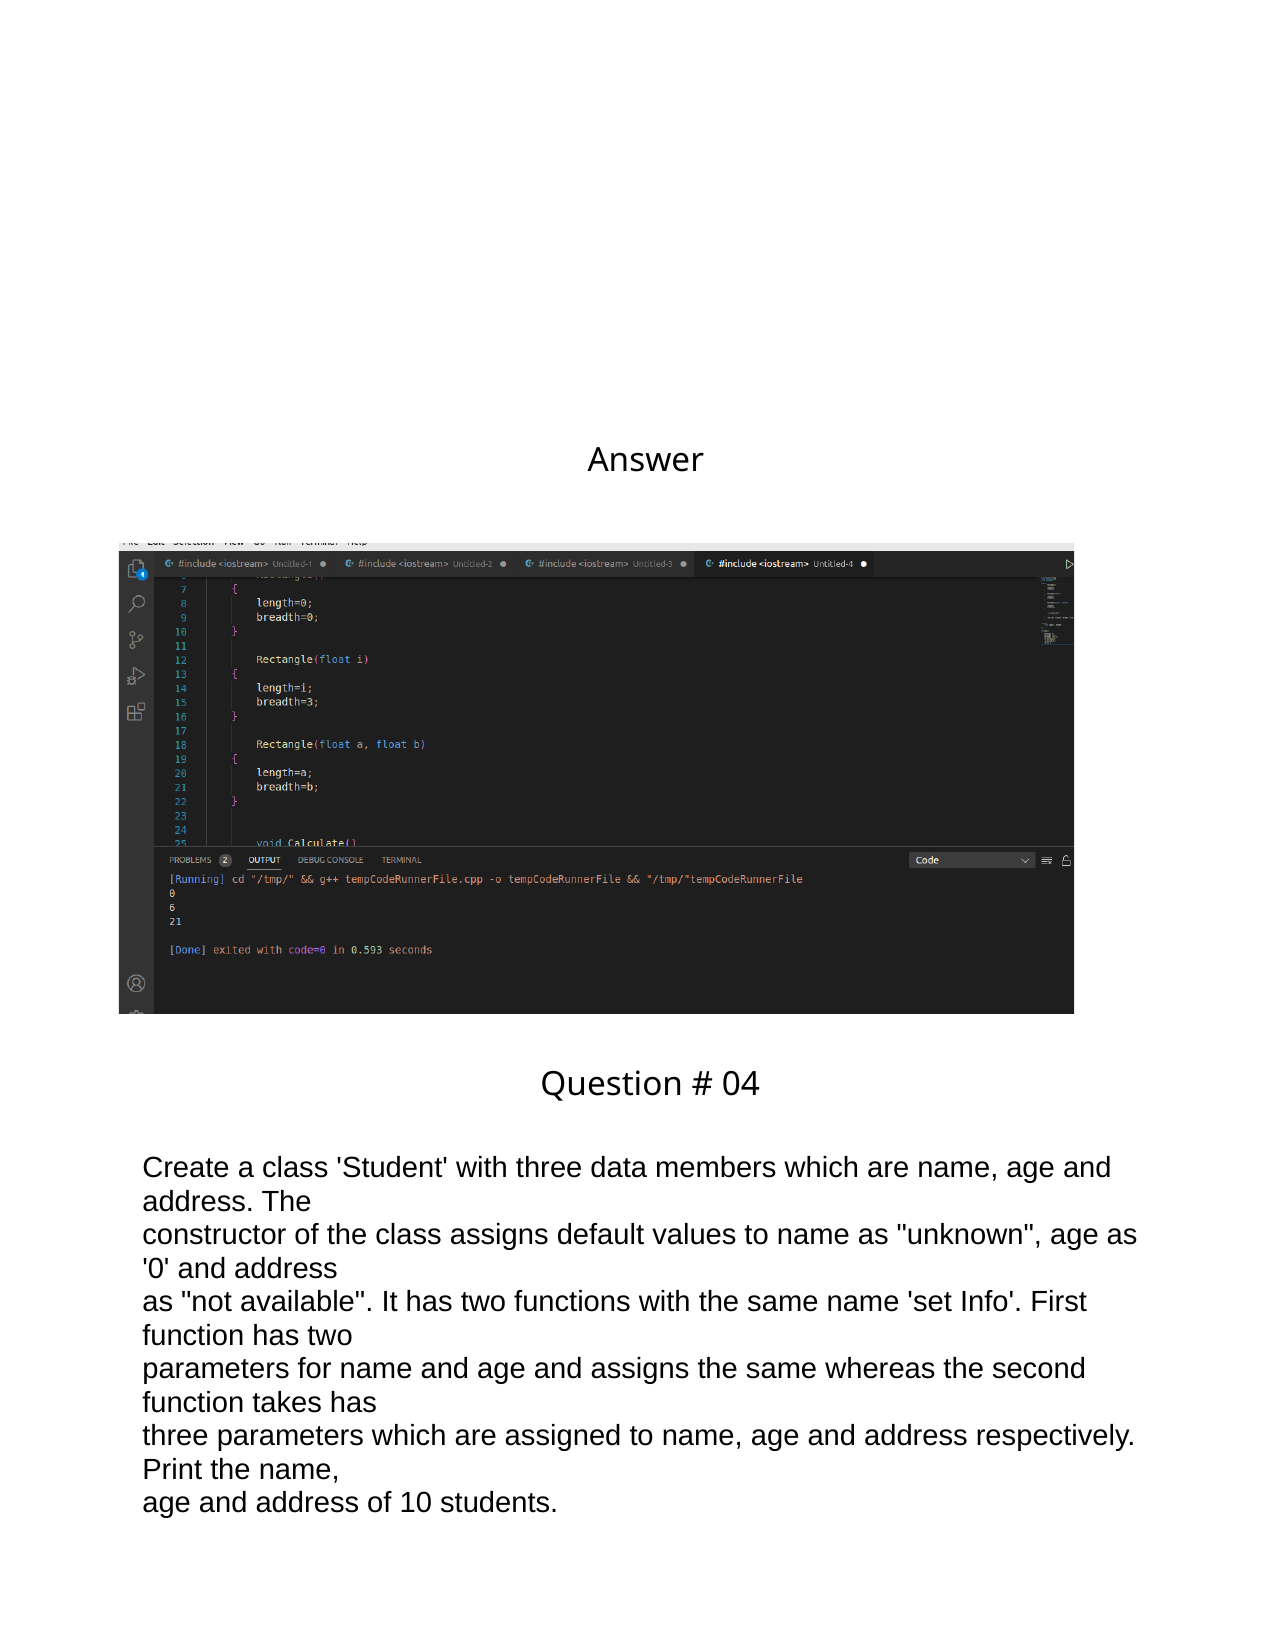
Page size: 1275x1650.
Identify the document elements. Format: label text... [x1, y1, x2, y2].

text parameters for name and age and assigns the same whereas the second function takes has [142, 1351, 1158, 1418]
text Answer [142, 436, 1158, 481]
text three parameters which are assigned to name, age and address respectively. Print the name, [142, 1418, 1158, 1486]
text Question # 04 [142, 1059, 1158, 1105]
text as "not available". It has two functions with the same name 'set Info'. First function has two [142, 1284, 1158, 1351]
text Create a class 'Student' with three data members which are name, age and address. The [142, 1150, 1158, 1217]
picture [118, 543, 1075, 1014]
text age and address of 10 students. [142, 1486, 1158, 1519]
text constructor of the class assigns default values to name as "unknown", age as '0' and address [142, 1217, 1158, 1284]
